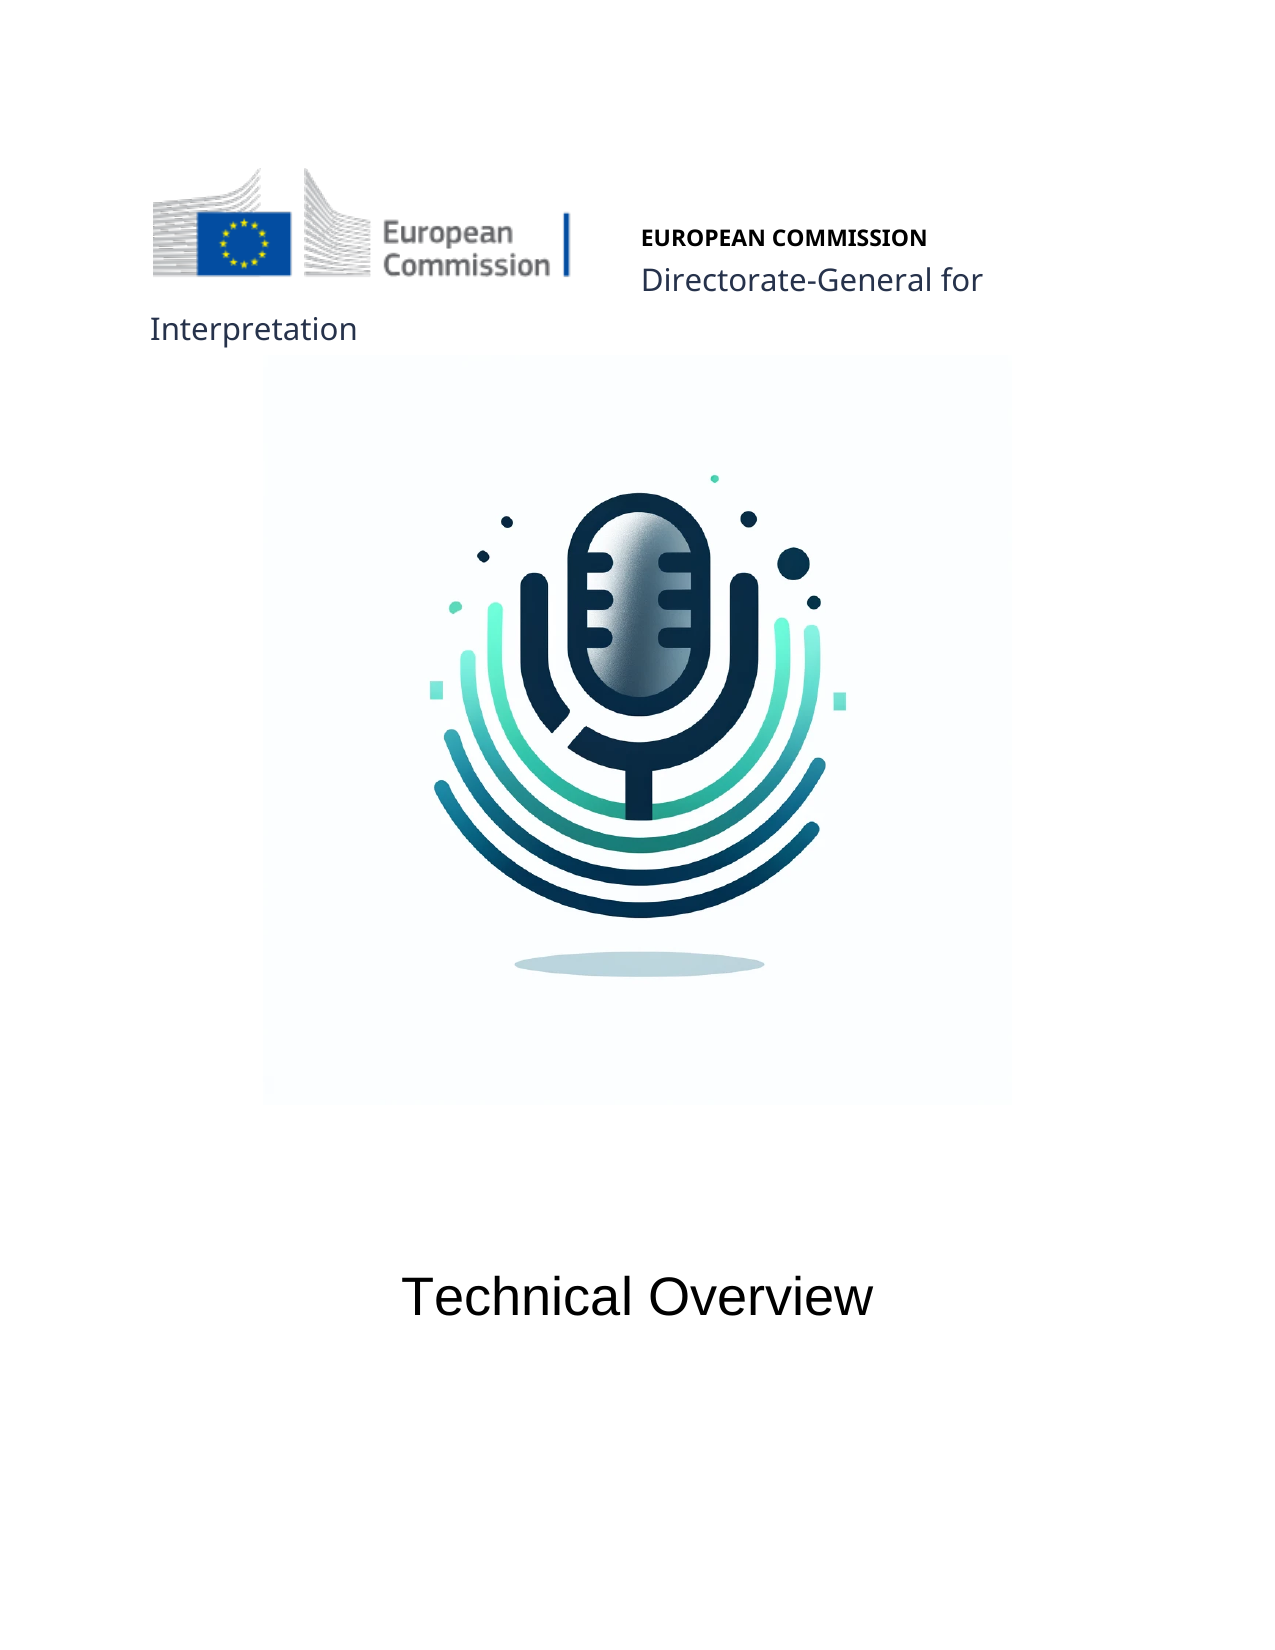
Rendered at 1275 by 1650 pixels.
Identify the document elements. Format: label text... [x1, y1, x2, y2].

picture [153, 168, 622, 285]
text Directorate‑General for Interpretation [150, 258, 1125, 349]
text EUROPEAN COMMISSION [622, 222, 1125, 253]
title Technical Overview [150, 1264, 1125, 1327]
picture [262, 355, 1013, 1105]
